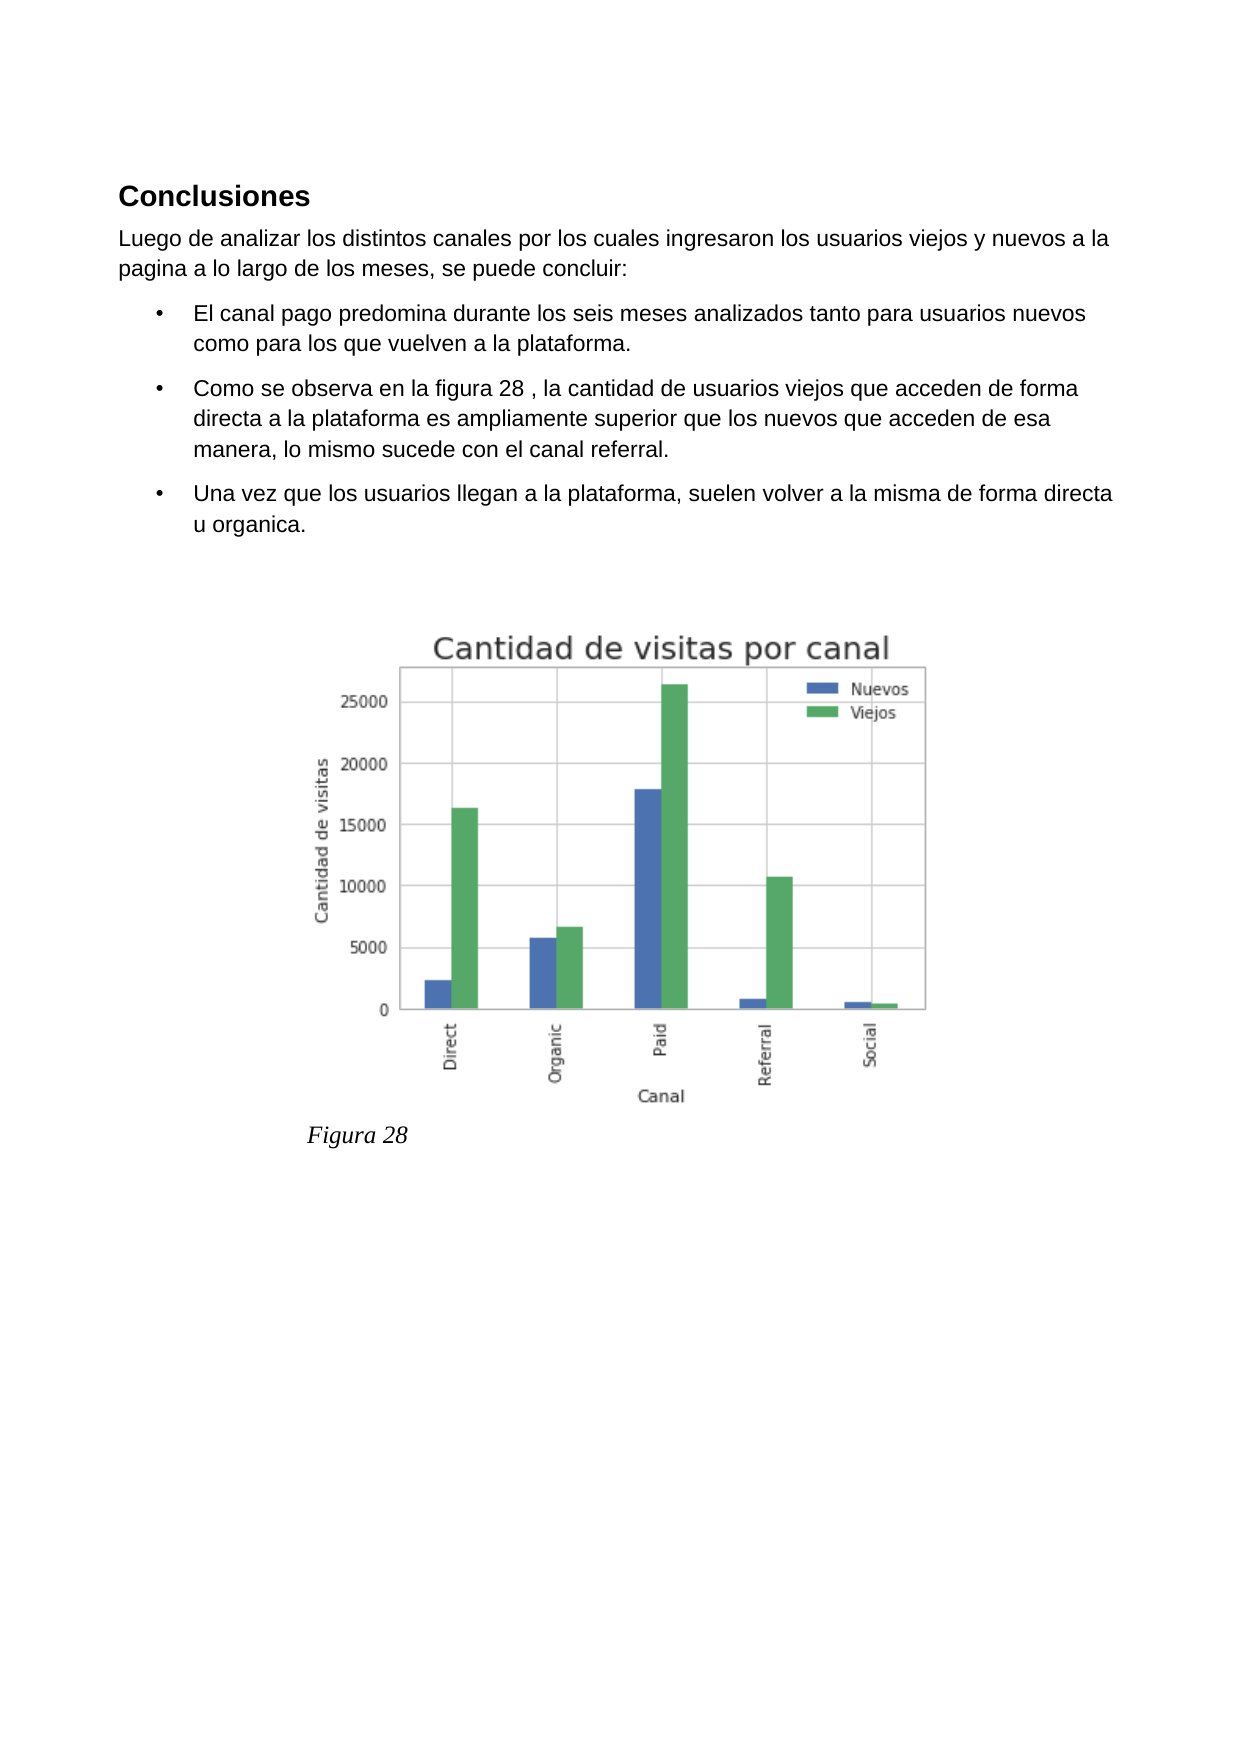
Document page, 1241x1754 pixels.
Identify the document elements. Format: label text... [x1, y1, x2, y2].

picture [306, 625, 934, 1115]
text Luego de analizar los distintos canales por los cuales ingresaron los usuarios viejos y nuevos a la pagina a lo largo de los meses, se puede concluir: [118, 225, 1122, 282]
list El canal pago predomina durante los seis meses analizados tanto para usuarios nuevos como para los que vuelven a la plataforma. [156, 300, 1122, 357]
text Figura 28 [307, 1115, 933, 1148]
list Una vez que los usuarios llegan a la plataforma, suelen volver a la misma de forma directa u organica. [156, 480, 1122, 537]
subtitle Conclusiones [118, 179, 1122, 213]
list Como se observa en la figura 28 , la cantidad de usuarios viejos que acceden de forma directa a la plataforma es ampliamente superior que los nuevos que acceden de esa manera, lo mismo sucede con el canal referral. [156, 375, 1122, 462]
